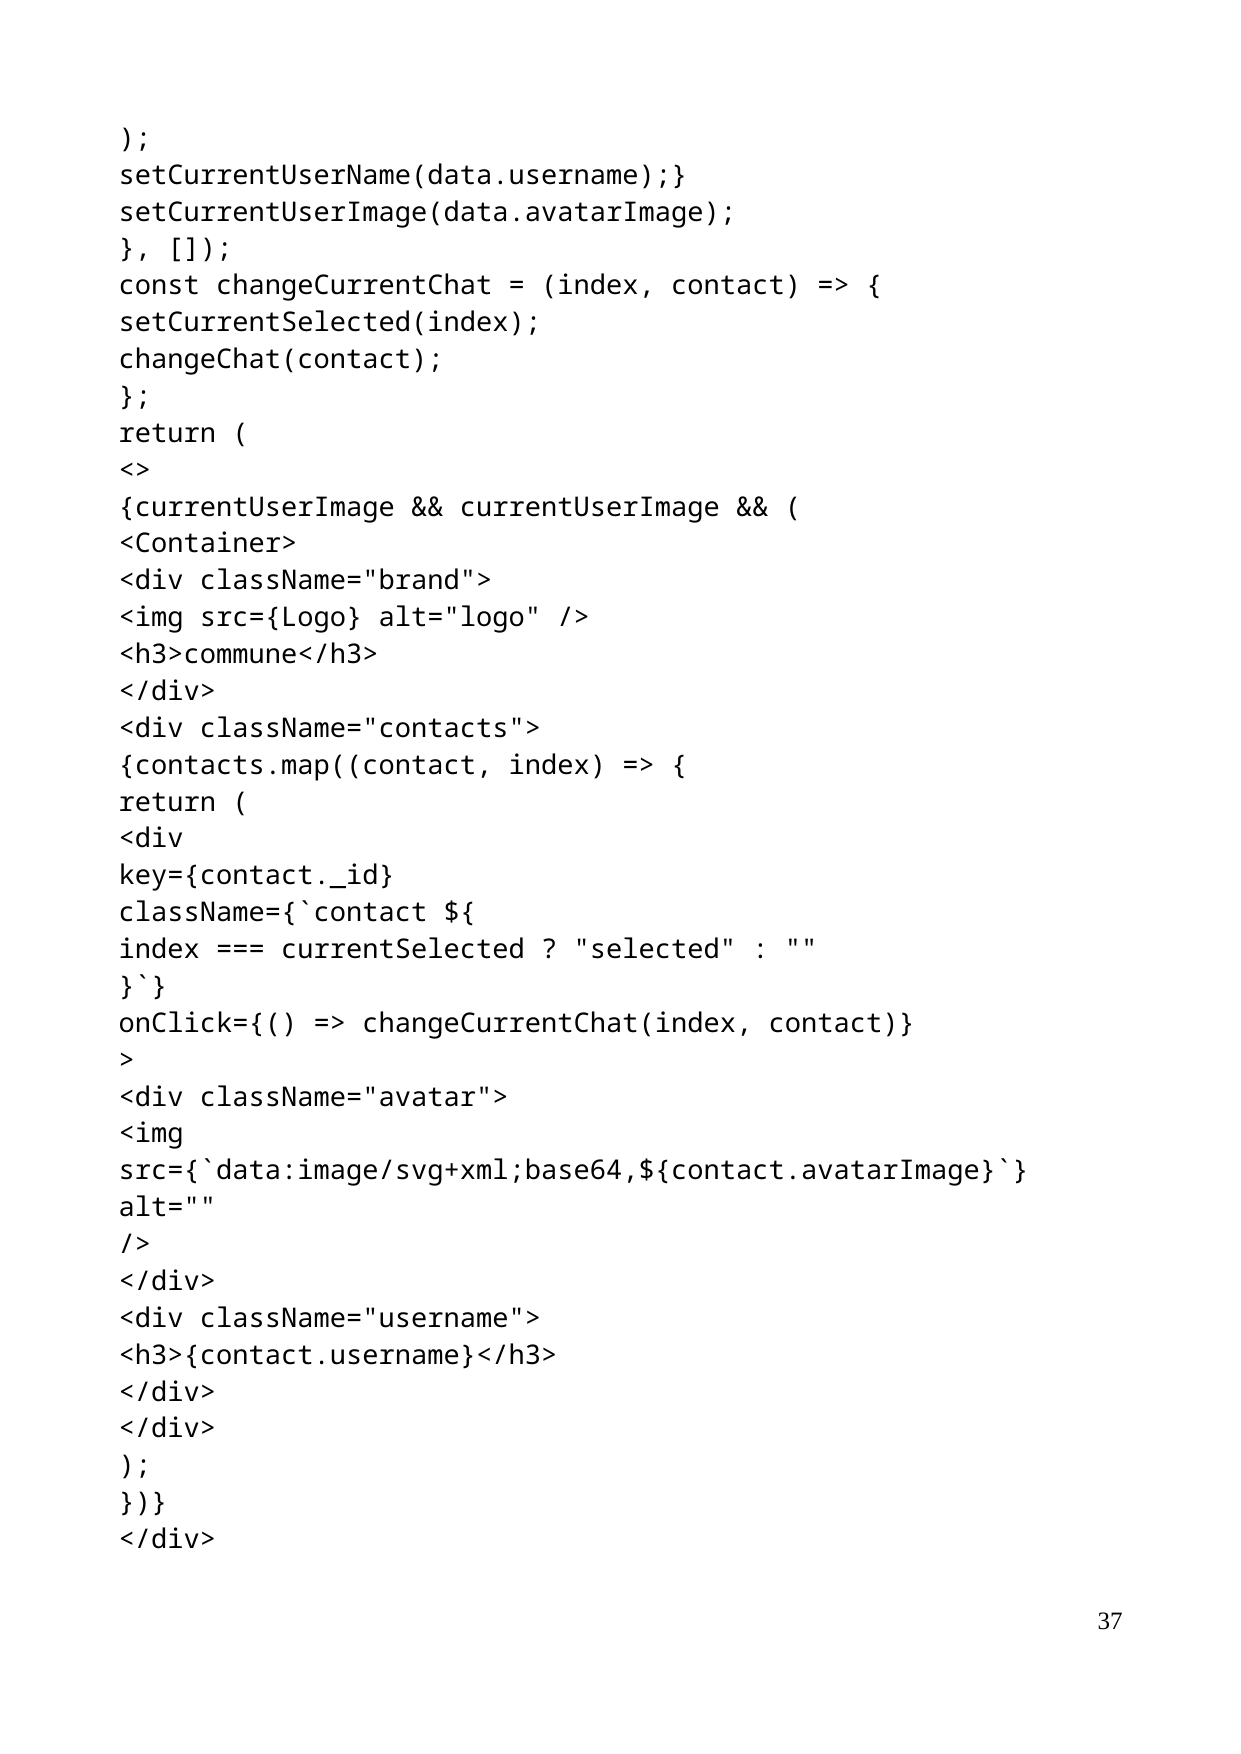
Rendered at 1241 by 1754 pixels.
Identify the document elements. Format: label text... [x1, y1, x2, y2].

text /> [118, 1224, 1122, 1261]
text className={`contact ${ [118, 893, 1122, 929]
text setCurrentUserImage(data.avatarImage); [118, 192, 1122, 229]
text </div> [118, 1372, 1122, 1409]
text > [118, 1040, 1122, 1077]
text const changeCurrentChat = (index, contact) => { [118, 266, 1122, 303]
text onClick={() => changeCurrentChat(index, contact)} [118, 1003, 1122, 1040]
text }; [118, 376, 1122, 413]
text </div> [118, 671, 1122, 708]
text }, []); [118, 229, 1122, 266]
text setCurrentSelected(index); [118, 303, 1122, 339]
text <div [118, 819, 1122, 856]
text <div className="contacts"> [118, 708, 1122, 745]
text index === currentSelected ? "selected" : "" [118, 929, 1122, 966]
text <div className="username"> [118, 1298, 1122, 1335]
text <> [118, 450, 1122, 487]
text <div className="brand"> [118, 561, 1122, 598]
text {contacts.map((contact, index) => { [118, 745, 1122, 782]
text <img [118, 1114, 1122, 1151]
text <h3>{contact.username}</h3> [118, 1335, 1122, 1372]
text <div className="avatar"> [118, 1077, 1122, 1114]
text </div> [118, 1409, 1122, 1446]
text setCurrentUserName(data.username);} [118, 155, 1122, 192]
text changeChat(contact); [118, 339, 1122, 376]
text <Container> [118, 524, 1122, 561]
text {currentUserImage && currentUserImage && ( [118, 487, 1122, 524]
text <img src={Logo} alt="logo" /> [118, 598, 1122, 634]
text key={contact._id} [118, 856, 1122, 893]
text alt="" [118, 1188, 1122, 1224]
text }`} [118, 966, 1122, 1003]
text return ( [118, 782, 1122, 819]
text })} [118, 1483, 1122, 1519]
text </div> [118, 1261, 1122, 1298]
text ); [118, 1446, 1122, 1483]
text <h3>commune</h3> [118, 634, 1122, 671]
text </div> [118, 1519, 1122, 1556]
text return ( [118, 413, 1122, 450]
text src={`data:image/svg+xml;base64,${contact.avatarImage}`} [118, 1151, 1122, 1188]
text ); [118, 118, 1122, 155]
